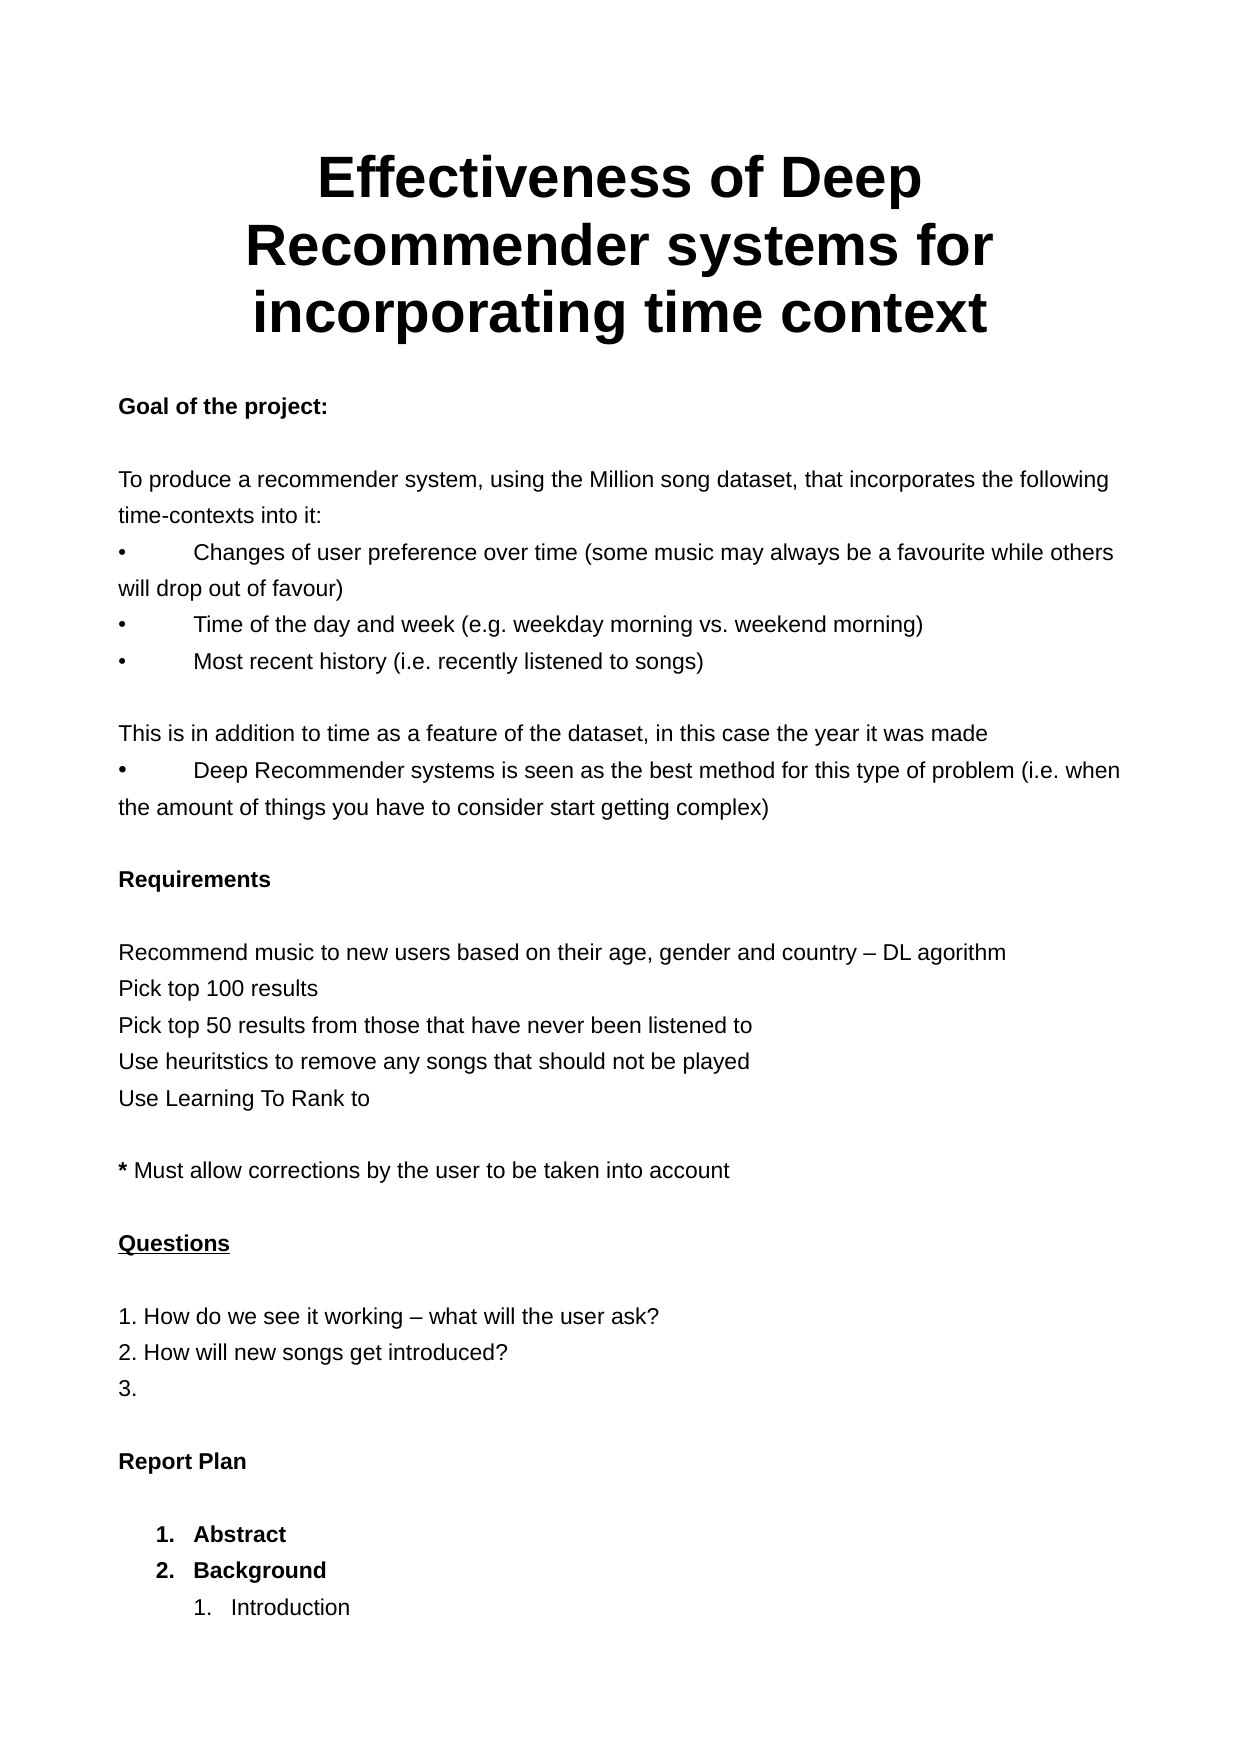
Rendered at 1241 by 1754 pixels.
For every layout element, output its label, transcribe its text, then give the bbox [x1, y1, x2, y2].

text * Must allow corrections by the user to be taken into account [118, 1157, 1122, 1183]
text Recommend music to new users based on their age, gender and country – DL agorithm [118, 939, 1122, 965]
text Use heuritstics to remove any songs that should not be played [118, 1048, 1122, 1074]
list Time of the day and week (e.g. weekday morning vs. weekend morning) [118, 611, 1122, 638]
text Questions [118, 1230, 1122, 1256]
text 3. [118, 1375, 1122, 1402]
text Report Plan [118, 1448, 1122, 1474]
text Use Learning To Rank to [118, 1084, 1122, 1111]
list Most recent history (i.e. recently listened to songs) [118, 648, 1122, 674]
list Deep Recommender systems is seen as the best method for this type of problem (i.e. when the amount of things you have to consider start getting complex) [118, 757, 1122, 820]
list Introduction [193, 1593, 1122, 1620]
text Pick top 50 results from those that have never been listened to [118, 1012, 1122, 1038]
list This is in addition to time as a feature of the dataset, in this case the year it was made [118, 720, 1122, 747]
text Pick top 100 results [118, 975, 1122, 1002]
list Background [156, 1557, 1122, 1583]
text Requirements [118, 866, 1122, 893]
text 2. How will new songs get introduced? [118, 1339, 1122, 1365]
text 1. How do we see it working – what will the user ask? [118, 1303, 1122, 1329]
text Goal of the project: [118, 393, 1122, 419]
list Abstract [156, 1521, 1122, 1547]
list To produce a recommender system, using the Million song dataset, that incorporates the following time-contexts into it: [118, 466, 1122, 529]
title Effectiveness of Deep Recommender systems for incorporating time context [118, 143, 1122, 344]
list Changes of user preference over time (some music may always be a favourite while others will drop out of favour) [118, 539, 1122, 601]
